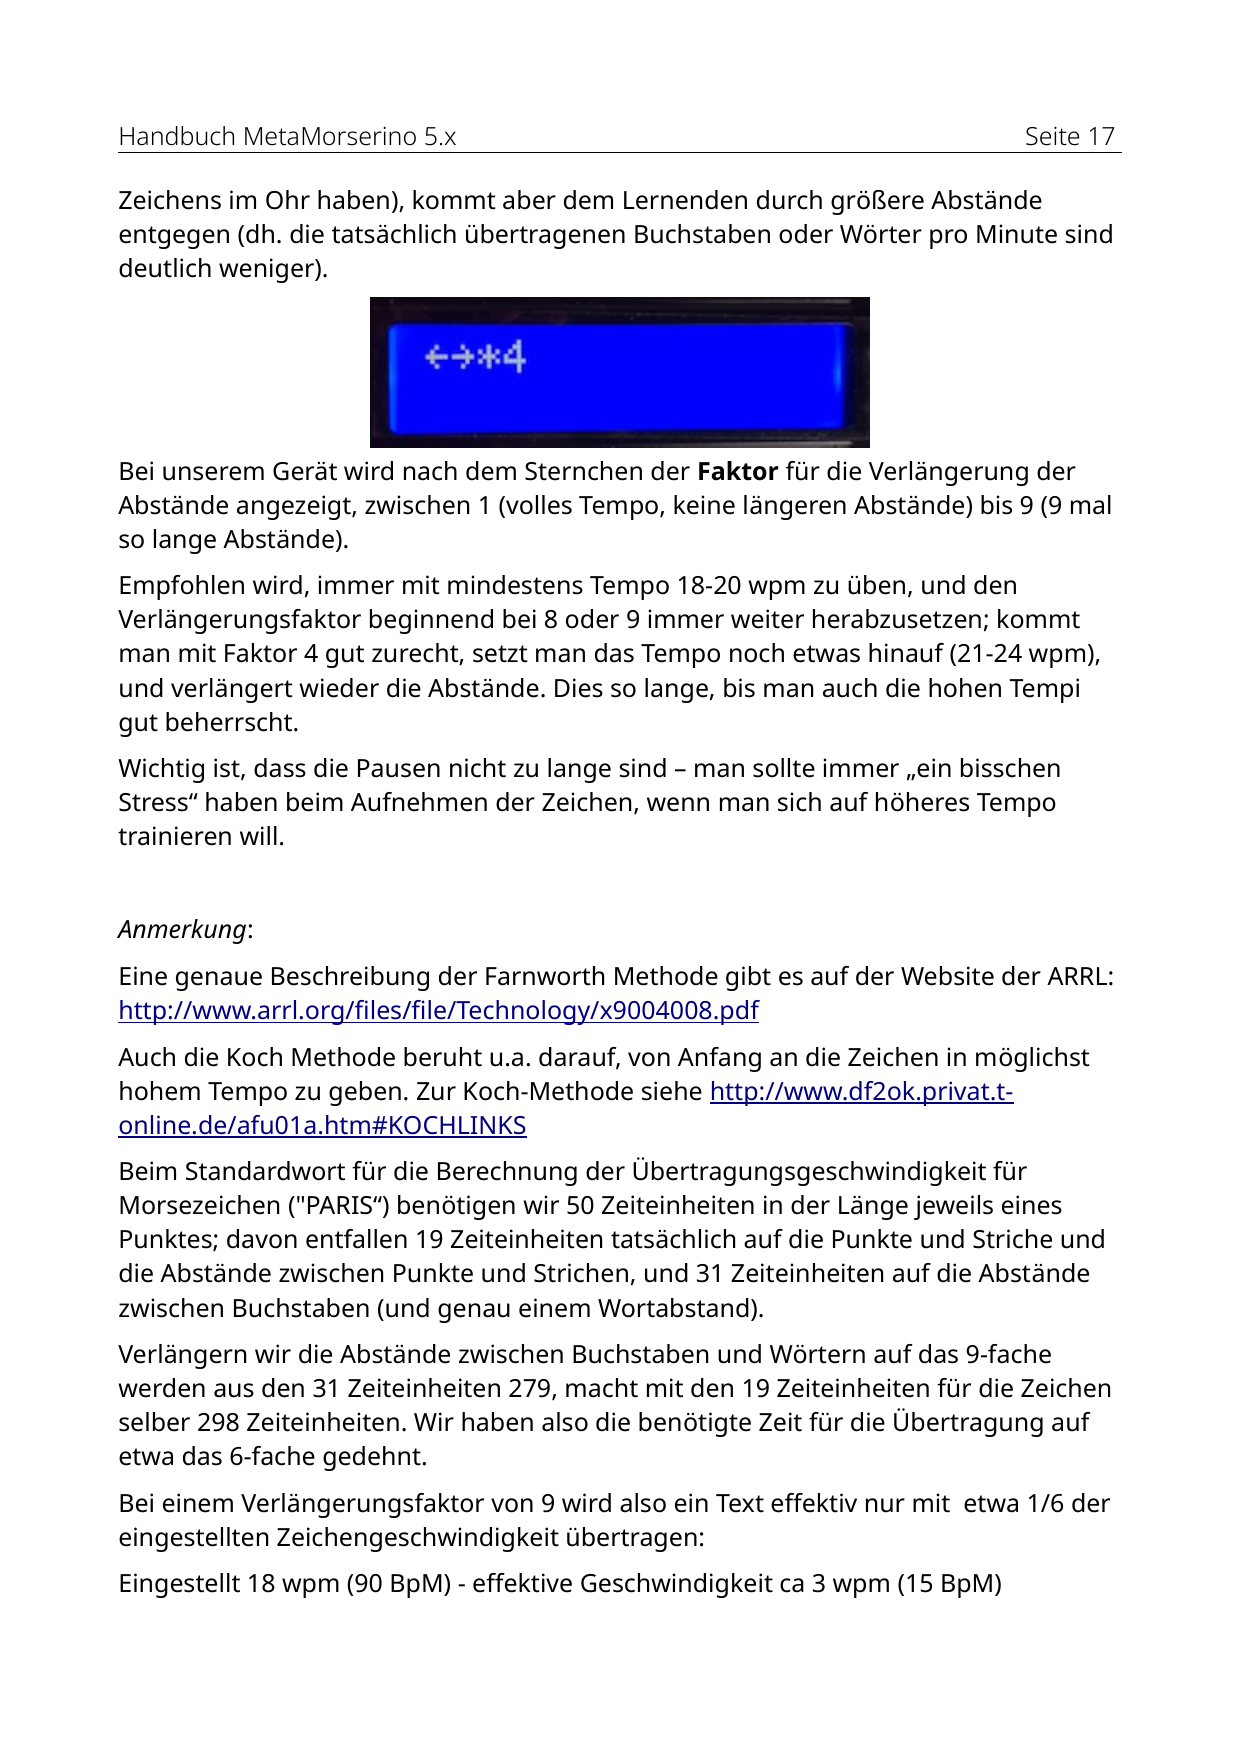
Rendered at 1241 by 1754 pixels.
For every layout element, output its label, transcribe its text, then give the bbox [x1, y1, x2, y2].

text Empfohlen wird, immer mit mindestens Tempo 18-20 wpm zu üben, und den Verlängerungsfaktor beginnend bei 8 oder 9 immer weiter herabzusetzen; kommt man mit Faktor 4 gut zurecht, setzt man das Tempo noch etwas hinauf (21-24 wpm), und verlängert wieder die Abstände. Dies so lange, bis man auch die hohen Tempi gut beherrscht. [118, 568, 1122, 738]
text Anmerkung: [118, 912, 1122, 946]
text Zeichens im Ohr haben), kommt aber dem Lernenden durch größere Abstände entgegen (dh. die tatsächlich übertragenen Buchstaben oder Wörter pro Minute sind deutlich weniger). [118, 183, 1122, 285]
text Eingestellt 18 wpm (90 BpM) - effektive Geschwindigkeit ca 3 wpm (15 BpM) [118, 1566, 1122, 1600]
text Verlängern wir die Abstände zwischen Buchstaben und Wörtern auf das 9-fache werden aus den 31 Zeiteinheiten 279, macht mit den 19 Zeiteinheiten für die Zeichen selber 298 Zeiteinheiten. Wir haben also die benötigte Zeit für die Übertragung auf etwa das 6-fache gedehnt. [118, 1337, 1122, 1473]
text Bei einem Verlängerungsfaktor von 9 wird also ein Text effektiv nur mit etwa 1/6 der eingestellten Zeichengeschwindigkeit übertragen: [118, 1486, 1122, 1554]
text Bei unserem Gerät wird nach dem Sternchen der Faktor für die Verlängerung der Abstände angezeigt, zwischen 1 (volles Tempo, keine längeren Abstände) bis 9 (9 mal so lange Abstände). [118, 297, 1122, 556]
picture [370, 297, 870, 448]
text Wichtig ist, dass die Pausen nicht zu lange sind – man sollte immer „ein bisschen Stress“ haben beim Aufnehmen der Zeichen, wenn man sich auf höheres Tempo trainieren will. [118, 751, 1122, 853]
text Eine genaue Beschreibung der Farnworth Methode gibt es auf der Website der ARRL: http://www.arrl.org/files/file/Technology/x9004008.pdf [118, 959, 1122, 1027]
text Beim Standardwort für die Berechnung der Übertragungsgeschwindigkeit für Morsezeichen ("PARIS“) benötigen wir 50 Zeiteinheiten in der Länge jeweils eines Punktes; davon entfallen 19 Zeiteinheiten tatsächlich auf die Punkte und Striche und die Abstände zwischen Punkte und Strichen, und 31 Zeiteinheiten auf die Abstände zwischen Buchstaben (und genau einem Wortabstand). [118, 1154, 1122, 1324]
text Auch die Koch Methode beruht u.a. darauf, von Anfang an die Zeichen in möglichst hohem Tempo zu geben. Zur Koch-Methode siehe http://www.df2ok.privat.t-online.de/afu01a.htm#KOCHLINKS [118, 1039, 1122, 1141]
